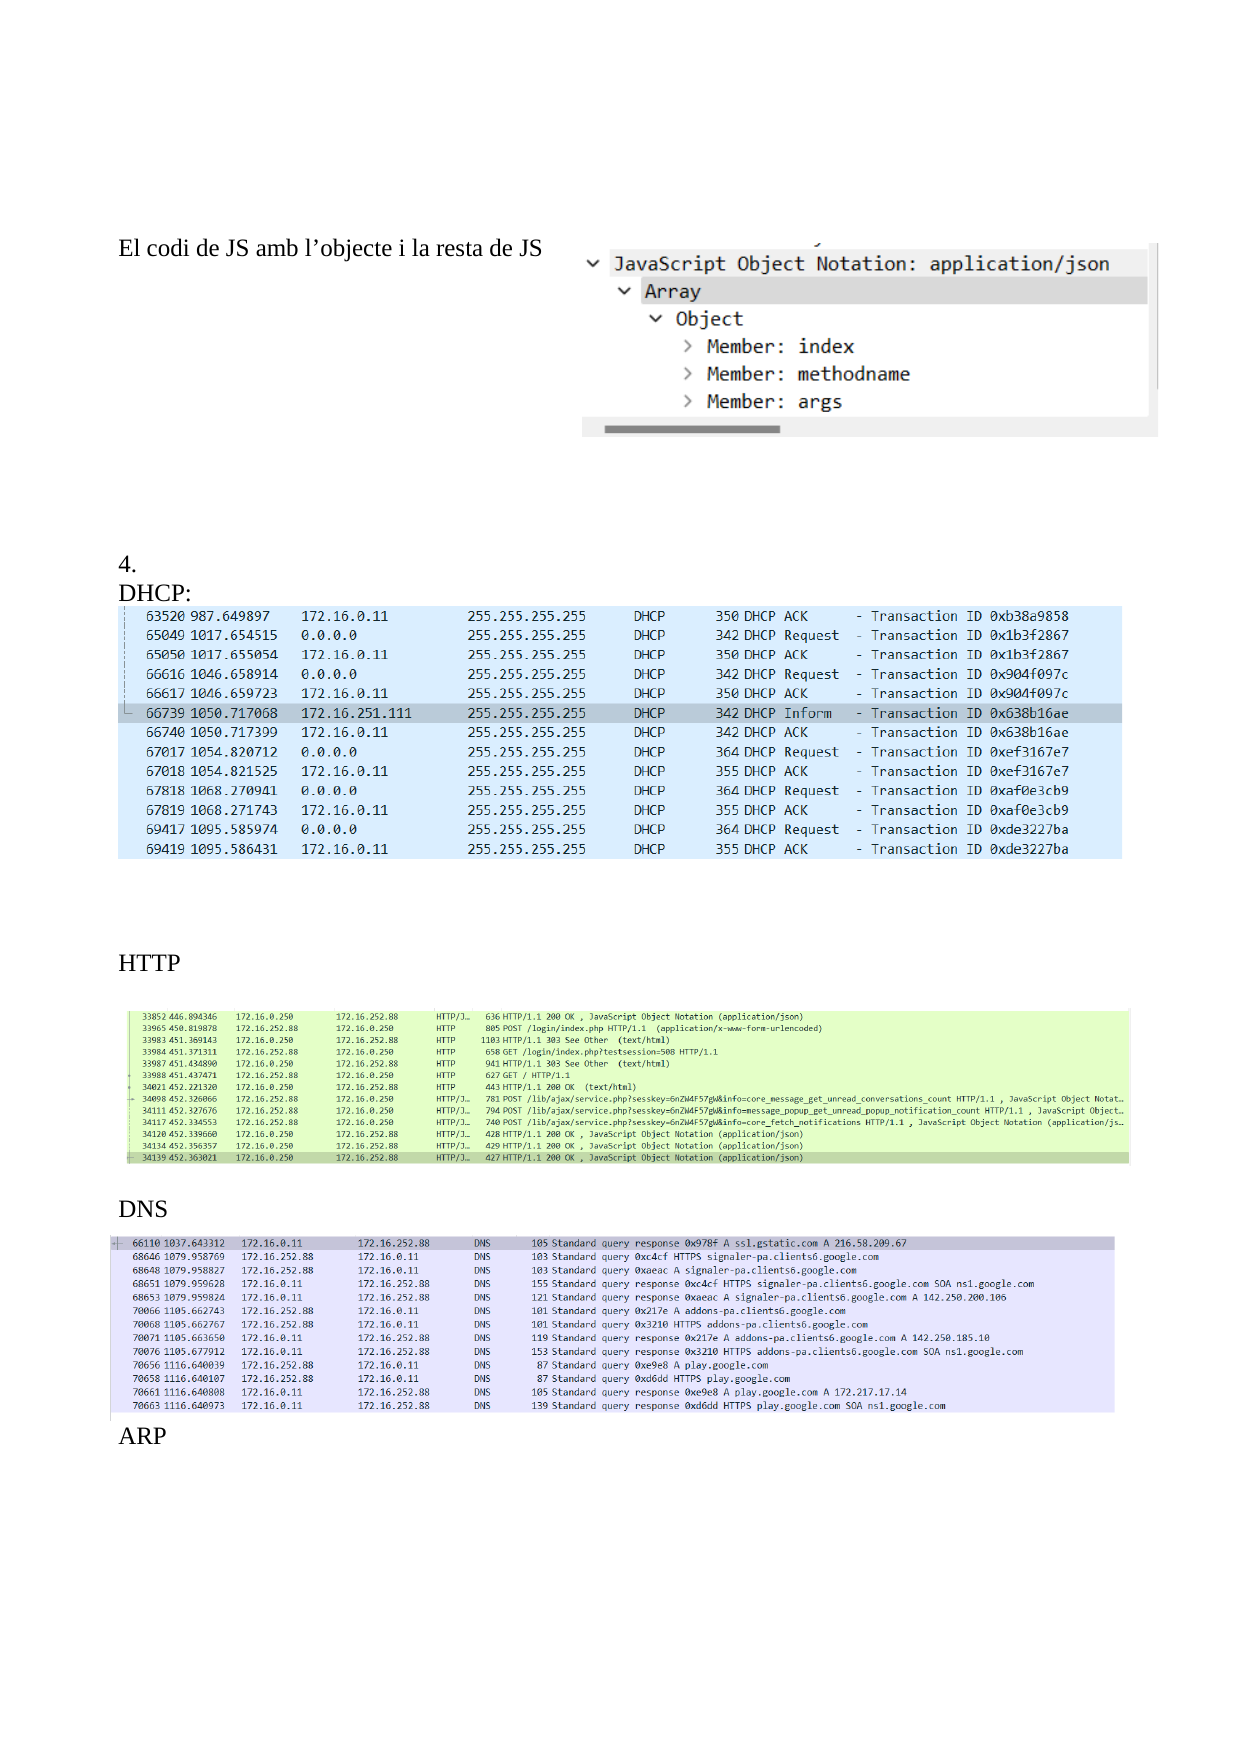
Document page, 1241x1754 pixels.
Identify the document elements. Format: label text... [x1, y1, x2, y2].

text HTTP [118, 948, 1122, 977]
text El codi de JS amb l’objecte i la resta de JS [118, 233, 1122, 262]
text ARP [118, 1223, 1122, 1450]
text 4. [118, 549, 1122, 578]
text DNS [118, 1194, 1122, 1223]
text DHCP: [118, 578, 1122, 606]
picture [118, 606, 1123, 862]
picture [582, 243, 1159, 437]
picture [126, 1008, 1131, 1166]
picture [110, 1235, 1115, 1421]
